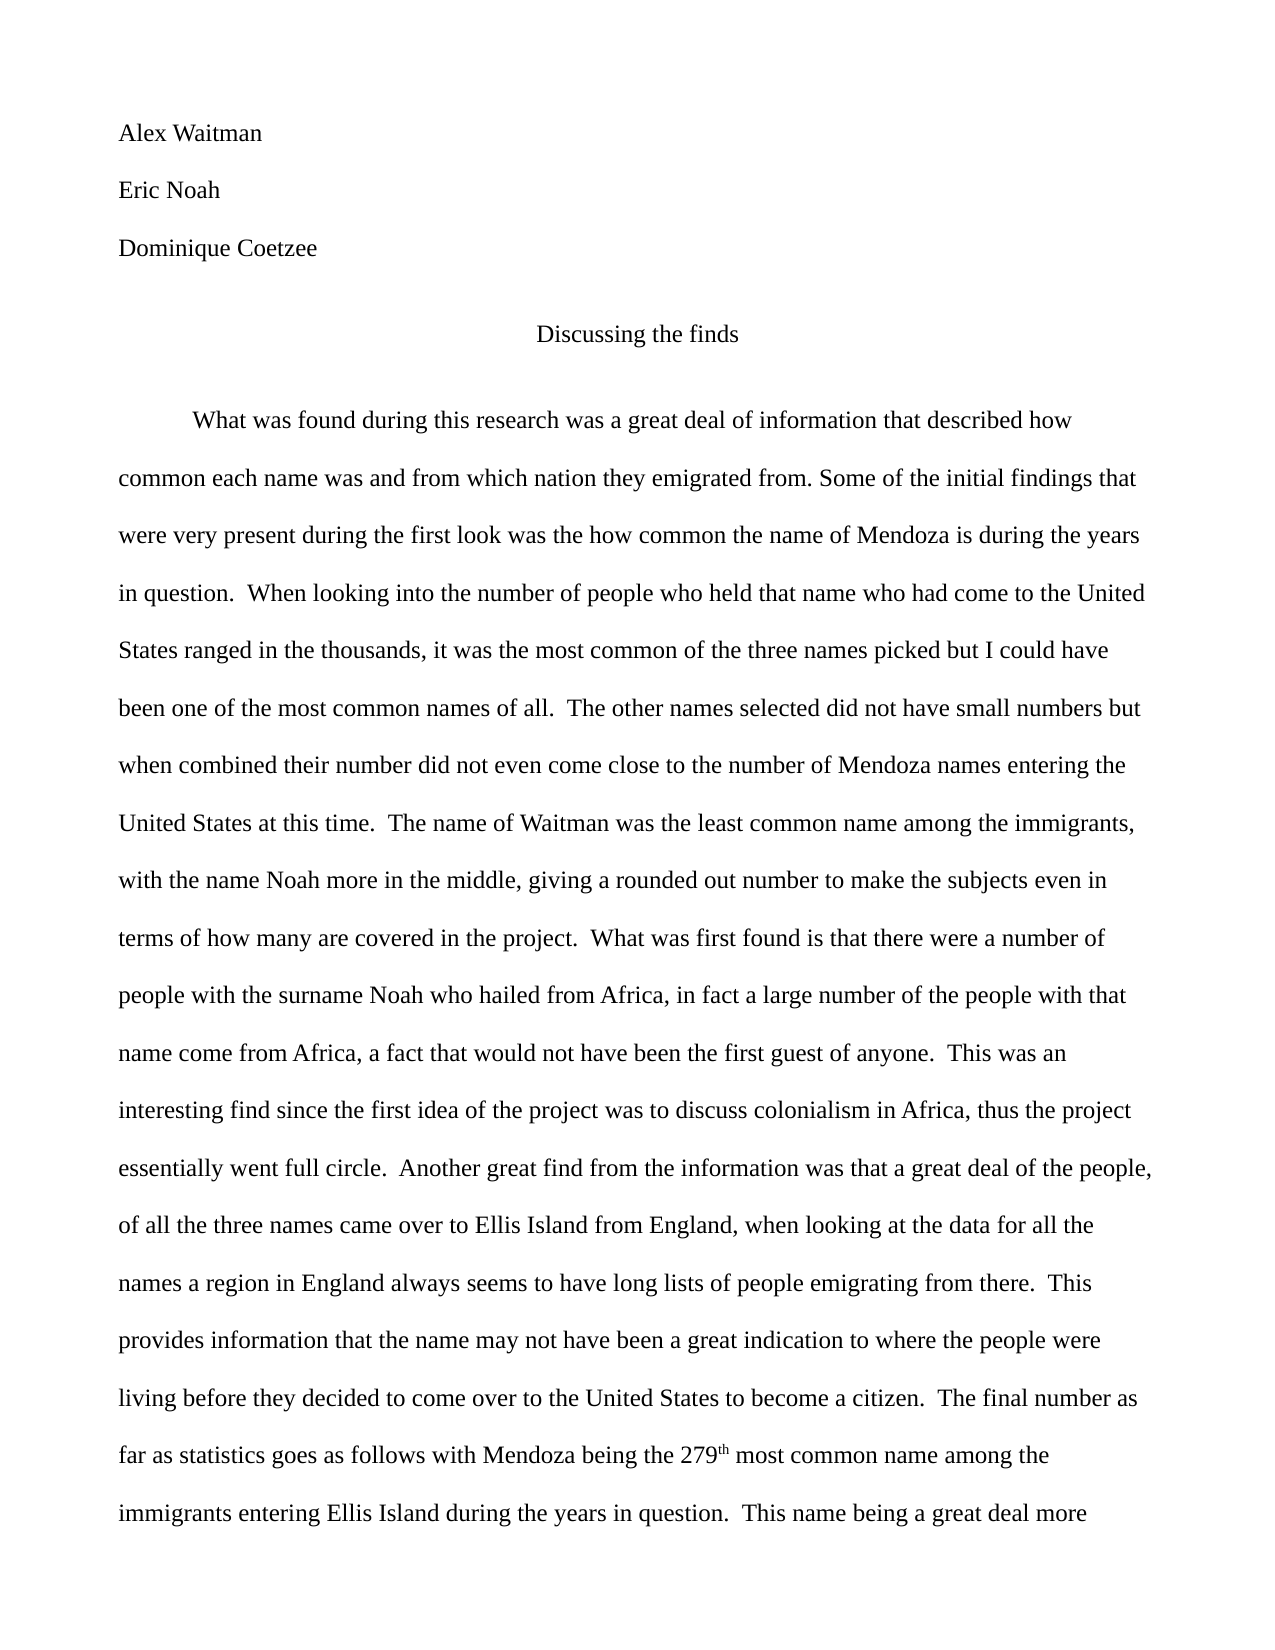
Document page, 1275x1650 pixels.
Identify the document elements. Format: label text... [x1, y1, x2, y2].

text Alex Waitman [118, 118, 1157, 147]
text What was found during this research was a great deal of information that described how common each name was and from which nation they emigrated from. Some of the initial findings that were very present during the first look was the how common the name of Mendoza is during the years in question. When looking into the number of people who held that name who had come to the United States ranged in the thousands, it was the most common of the three names picked but I could have been one of the most common names of all. The other names selected did not have small numbers but when combined their number did not even come close to the number of Mendoza names entering the United States at this time. The name of Waitman was the least common name among the immigrants, with the name Noah more in the middle, giving a rounded out number to make the subjects even in terms of how many are covered in the project. What was first found is that there were a number of people with the surname Noah who hailed from Africa, in fact a large number of the people with that name come from Africa, a fact that would not have been the first guest of anyone. This was an interesting find since the first idea of the project was to discuss colonialism in Africa, thus the project essentially went full circle. Another great find from the information was that a great deal of the people, of all the three names came over to Ellis Island from England, when looking at the data for all the names a region in England always seems to have long lists of people emigrating from there. This provides information that the name may not have been a great indication to where the people were living before they decided to come over to the United States to become a citizen. The final number as far as statistics goes as follows with Mendoza being the 279th most common name among the immigrants entering Ellis Island during the years in question. This name being a great deal more [118, 406, 1157, 1527]
text Discussing the finds [118, 319, 1157, 348]
text Eric Noah [118, 176, 1157, 204]
text Dominique Coetzee [118, 233, 1157, 262]
